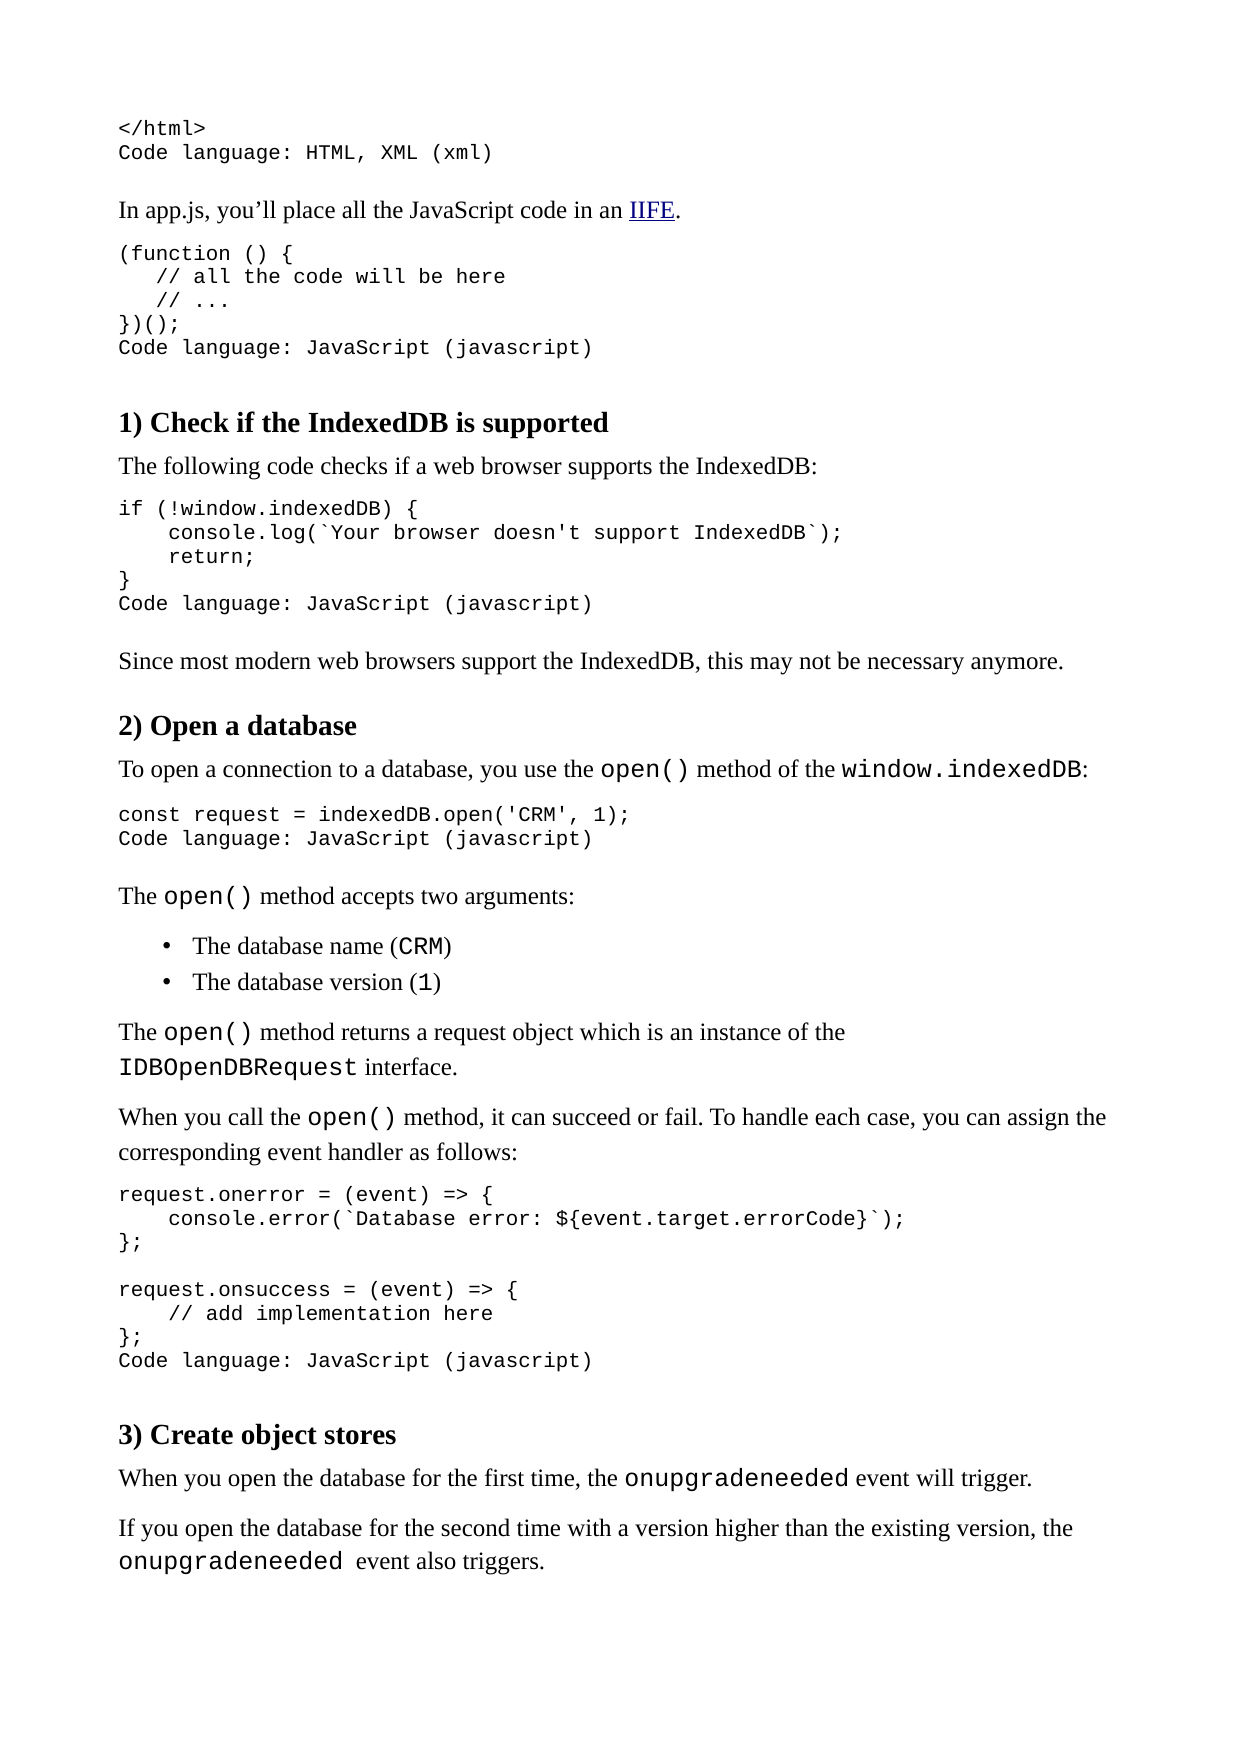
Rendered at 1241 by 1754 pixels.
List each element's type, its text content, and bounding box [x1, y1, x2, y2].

text Since most modern web browsers support the IndexedDB, this may not be necessary anymore. [118, 646, 1122, 675]
text The following code checks if a web browser supports the IndexedDB: [118, 451, 1122, 479]
text // add implementation here [118, 1302, 1122, 1326]
text Code language: JavaScript (javascript) [118, 828, 1122, 852]
text })(); [118, 313, 1122, 337]
list The database name (CRM) [162, 931, 1122, 962]
text if (!window.indexedDB) { [118, 498, 1122, 522]
text request.onsuccess = (event) => { [118, 1279, 1122, 1302]
text When you call the open() method, it can succeed or fail. To handle each case, you can assign the corresponding event handler as follows: [118, 1102, 1122, 1165]
text Code language: HTML, XML (xml) [118, 142, 1122, 165]
subtitle 1) Check if the IndexedDB is supported [118, 405, 1122, 438]
text return; [118, 546, 1122, 569]
text }; [118, 1326, 1122, 1350]
text To open a connection to a database, you use the open() method of the window.indexedDB: [118, 754, 1122, 785]
list The database version (1) [162, 967, 1122, 997]
subtitle 2) Open a database [118, 708, 1122, 742]
text } [118, 569, 1122, 593]
text console.error(`Database error: ${event.target.errorCode}`); [118, 1208, 1122, 1232]
text In app.js, you’ll place all the JavaScript code in an IIFE. [118, 195, 1122, 224]
text Code language: JavaScript (javascript) [118, 593, 1122, 617]
text When you open the database for the first time, the onupgradeneeded event will trigger. [118, 1463, 1122, 1494]
text Code language: JavaScript (javascript) [118, 1350, 1122, 1373]
text const request = indexedDB.open('CRM', 1); [118, 804, 1122, 828]
text </html> [118, 118, 1122, 142]
text The open() method accepts two arguments: [118, 881, 1122, 912]
subtitle 3) Create object stores [118, 1417, 1122, 1451]
text // ... [118, 290, 1122, 313]
text Code language: JavaScript (javascript) [118, 337, 1122, 361]
text The open() method returns a request object which is an instance of the IDBOpenDBRequest interface. [118, 1017, 1122, 1082]
text // all the code will be here [118, 266, 1122, 290]
text If you open the database for the second time with a version higher than the existing version, the onupgradeneeded event also triggers. [118, 1513, 1122, 1577]
text (function () { [118, 242, 1122, 266]
text console.log(`Your browser doesn't support IndexedDB`); [118, 522, 1122, 546]
text request.onerror = (event) => { [118, 1184, 1122, 1208]
text }; [118, 1232, 1122, 1255]
